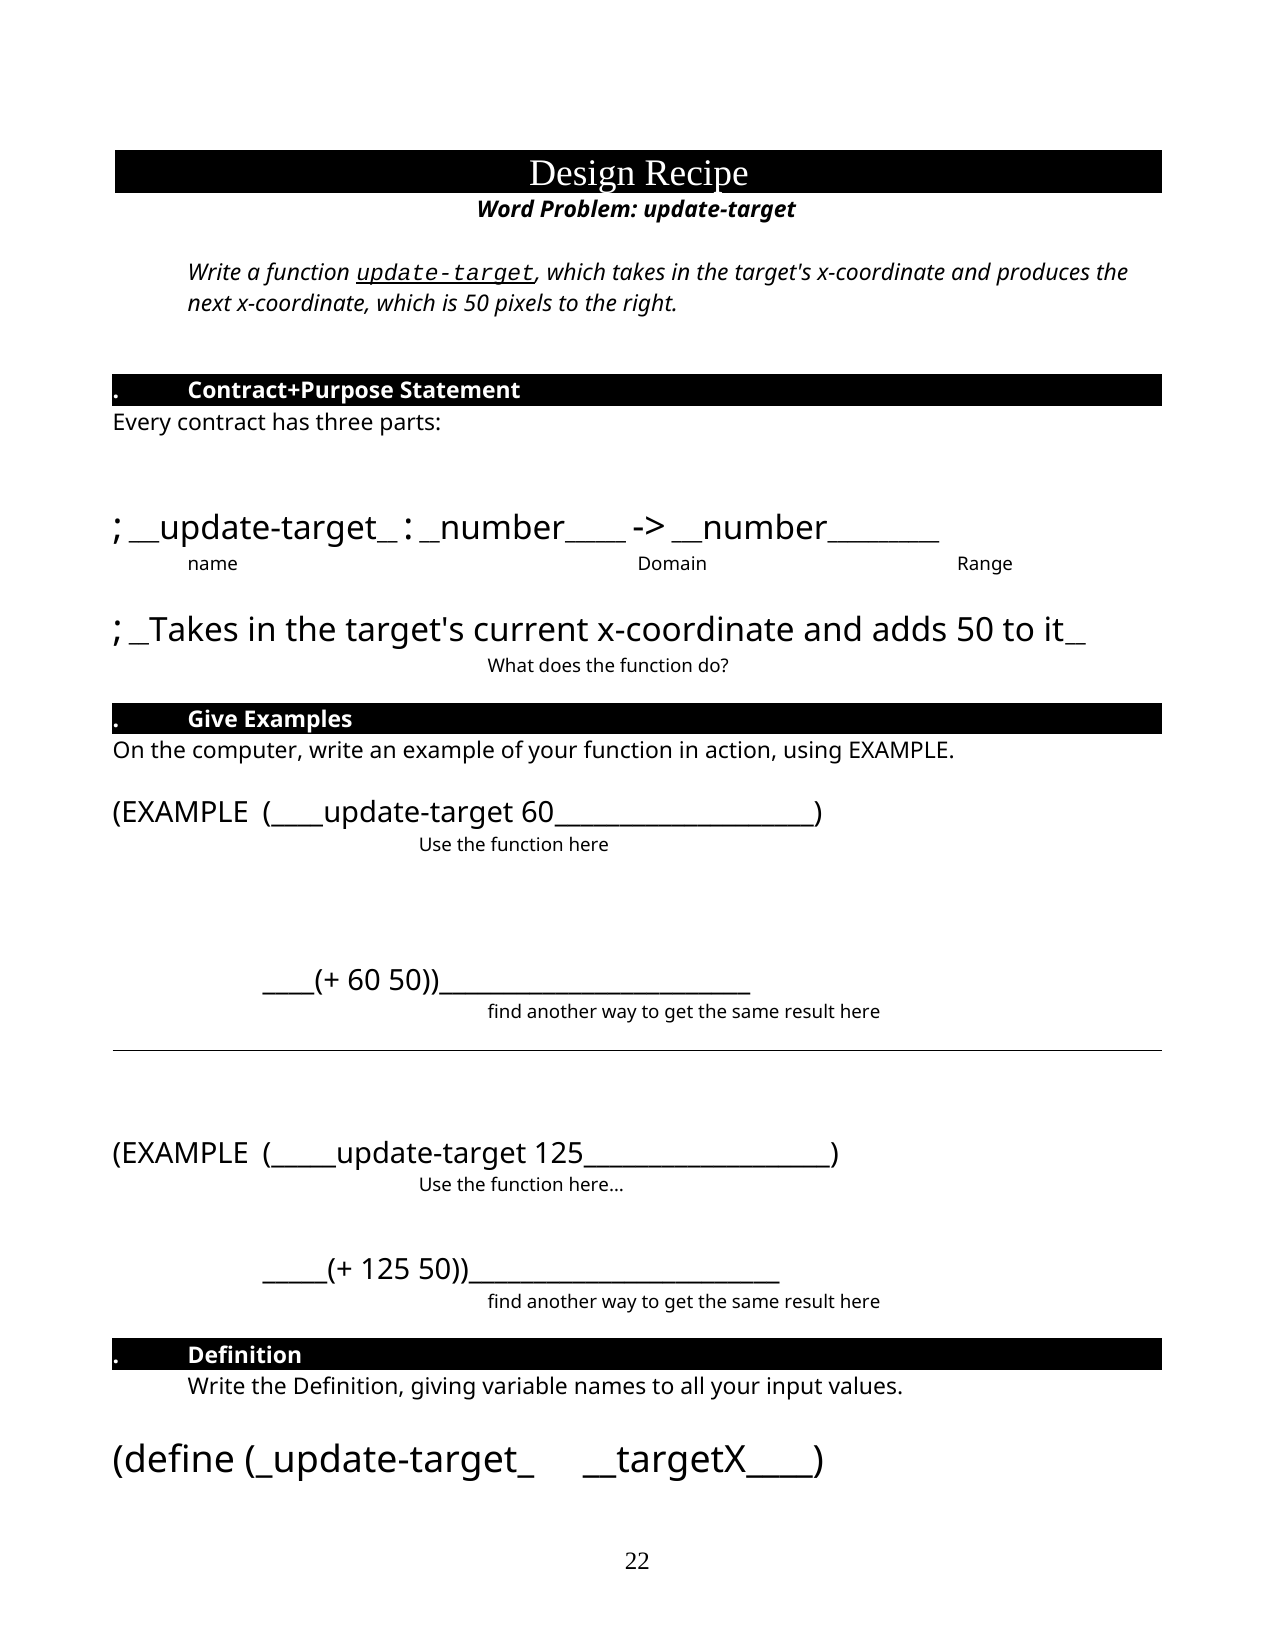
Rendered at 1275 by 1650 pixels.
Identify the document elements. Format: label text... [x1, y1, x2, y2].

text ____(+ 60 50))________________________ [187, 959, 1162, 998]
text (EXAMPLE (_____update-target 125___________________) [112, 1132, 1162, 1172]
text Use the function here [337, 831, 1162, 857]
text name Domain Range [112, 551, 1162, 576]
subtitle Design Recipe [115, 150, 1162, 193]
text What does the function do? [112, 653, 1162, 678]
list Write the Definition, giving variable names to all your input values. [150, 1370, 1162, 1401]
text Use the function here… [337, 1172, 1162, 1197]
text On the computer, write an example of your function in action, using EXAMPLE. [112, 734, 1162, 766]
list Write a function update-target, which takes in the target's x-coordinate and produces the next x-coordinate, which is 50 pixels to the right. [150, 256, 1162, 349]
text _____(+ 125 50))________________________ [187, 1248, 1162, 1288]
text find another way to get the same result here [487, 998, 1162, 1024]
text (define (_update-target_ __targetX____) [112, 1432, 1162, 1483]
subtitle Give Examples [112, 703, 1162, 734]
text Every contract has three parts: [112, 406, 1162, 437]
subtitle Contract+Purpose Statement [112, 374, 1162, 406]
text ; ___update-target__ : __number______ -> ___number___________ [112, 499, 1162, 551]
text ; __Takes in the target's current x-coordinate and adds 50 to it__ [112, 602, 1162, 653]
text Word Problem: update-target [112, 193, 1162, 224]
text find another way to get the same result here [487, 1288, 1162, 1313]
subtitle Definition [112, 1338, 1162, 1370]
text (EXAMPLE (____update-target 60____________________) [112, 792, 1162, 831]
